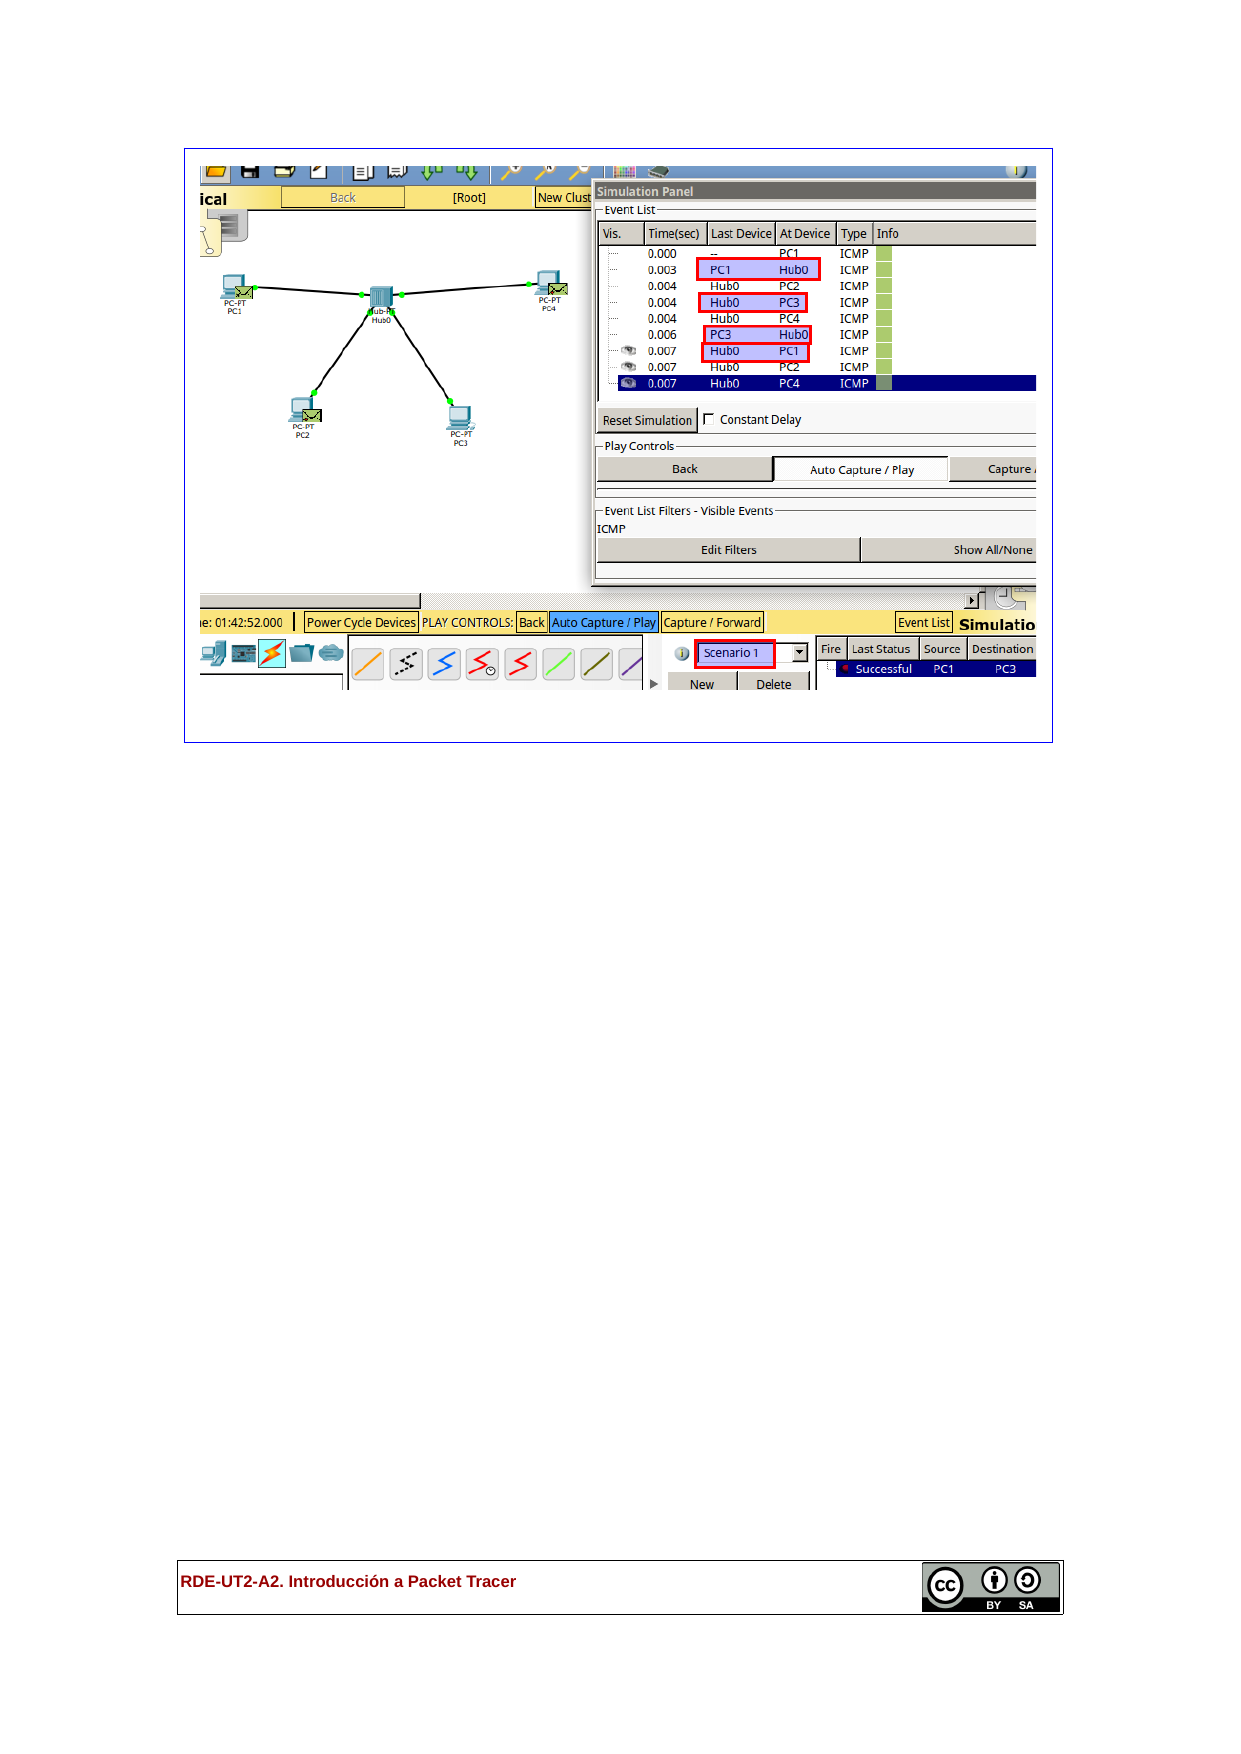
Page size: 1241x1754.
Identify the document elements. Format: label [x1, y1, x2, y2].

picture [922, 1562, 1060, 1612]
picture [200, 166, 1037, 690]
table_header [185, 149, 1052, 742]
